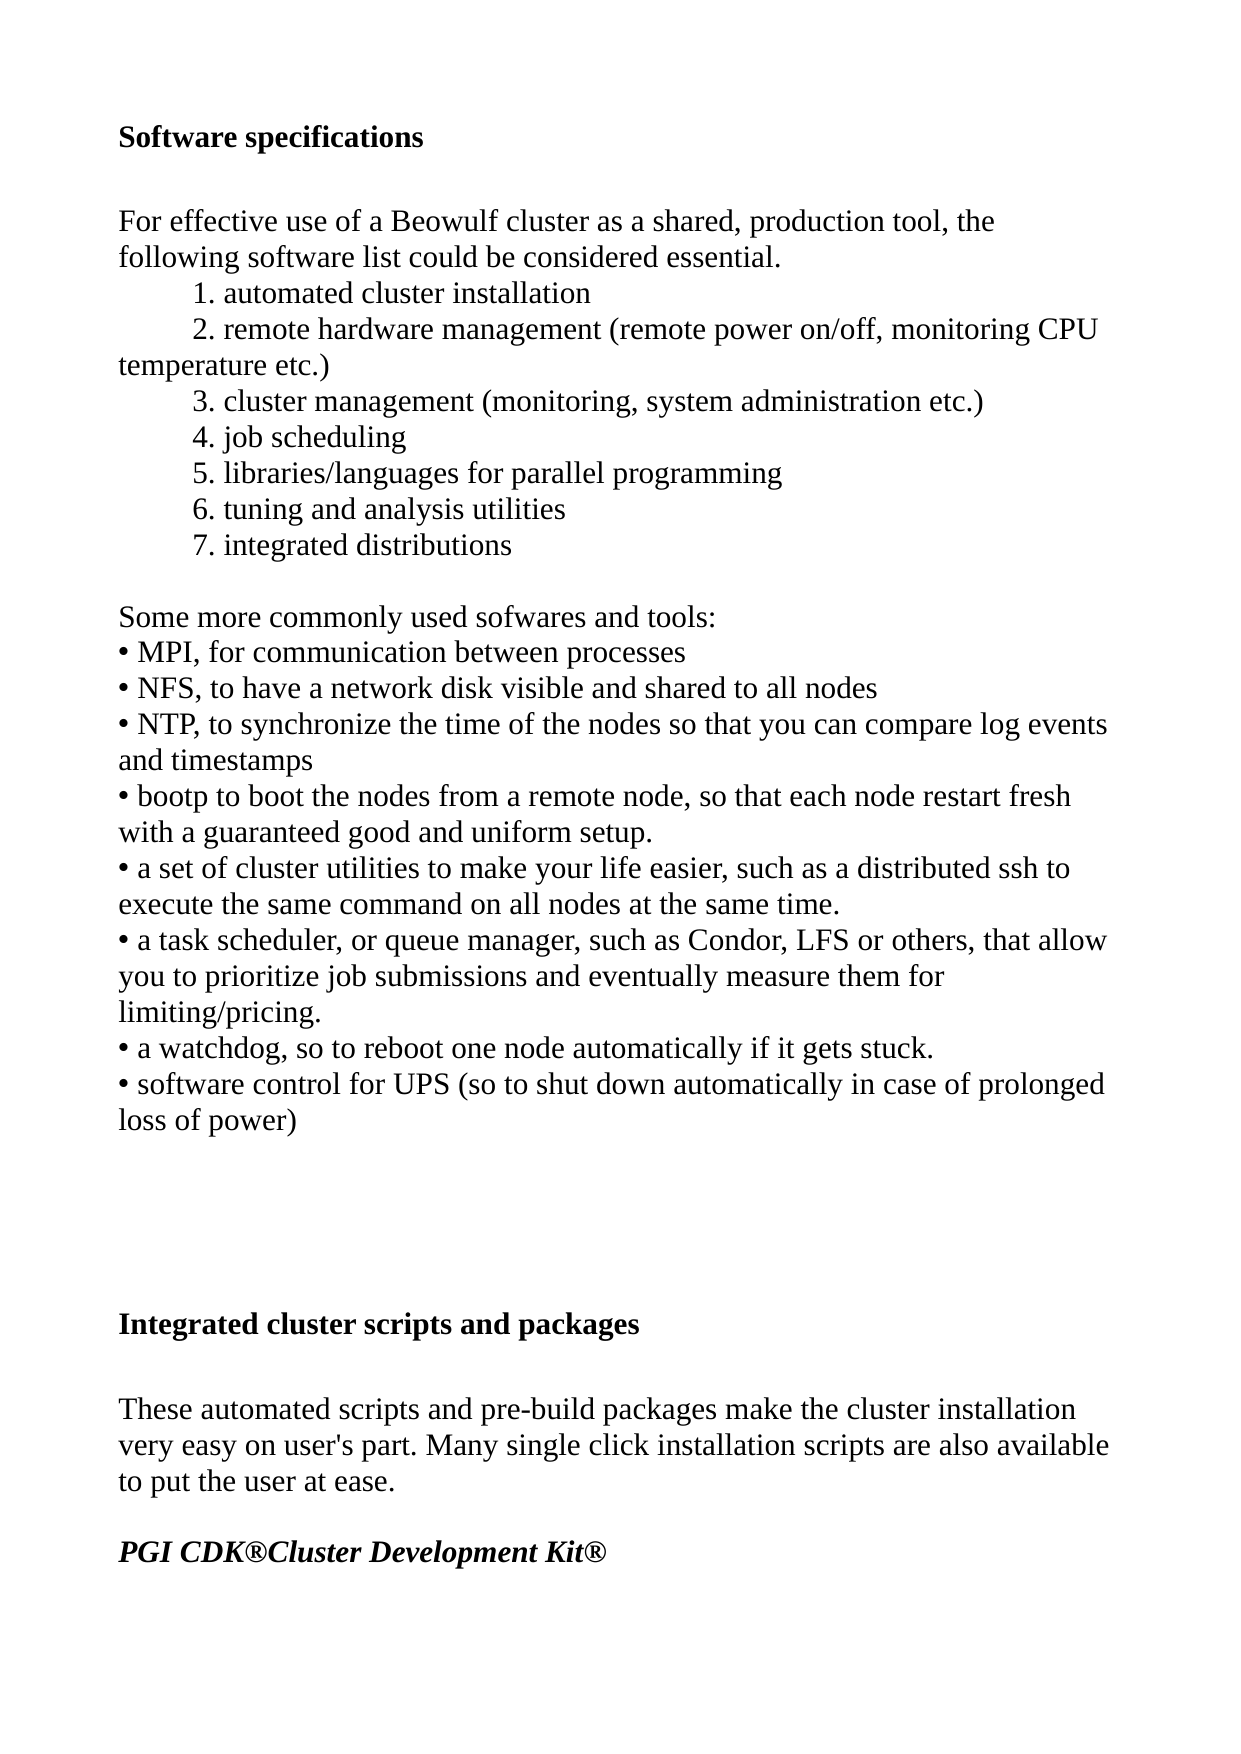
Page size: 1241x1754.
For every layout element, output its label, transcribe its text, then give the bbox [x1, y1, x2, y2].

subtitle Software specifications [118, 118, 1122, 154]
text PGI CDK®Cluster Development Kit® [118, 1534, 1122, 1570]
text Some more commonly used sofwares and tools: [118, 598, 1122, 634]
text 2. remote hardware management (remote power on/off, monitoring CPU temperature etc.) [118, 310, 1122, 382]
text For effective use of a Beowulf cluster as a shared, production tool, the following software list could be considered essential. [118, 202, 1122, 274]
text 5. libraries/languages for parallel programming [118, 454, 1122, 490]
subtitle Integrated cluster scripts and packages [118, 1306, 1122, 1342]
text 4. job scheduling [118, 418, 1122, 454]
list a task scheduler, or queue manager, such as Condor, LFS or others, that allow you to prioritize job submissions and eventually measure them for limiting/pricing. [118, 921, 1122, 1029]
text 7. integrated distributions [118, 526, 1122, 562]
list NFS, to have a network disk visible and shared to all nodes [118, 670, 1122, 706]
text These automated scripts and pre-build packages make the cluster installation very easy on user's part. Many single click installation scripts are also available to put the user at ease. [118, 1390, 1122, 1498]
list MPI, for communication between processes [118, 634, 1122, 670]
list a set of cluster utilities to make your life easier, such as a distributed ssh to execute the same command on all nodes at the same time. [118, 849, 1122, 921]
list NTP, to synchronize the time of the nodes so that you can compare log events and timestamps [118, 706, 1122, 777]
list software control for UPS (so to shut down automatically in case of prolonged loss of power) [118, 1065, 1122, 1137]
list a watchdog, so to reboot one node automatically if it gets stuck. [118, 1029, 1122, 1065]
text 1. automated cluster installation [118, 274, 1122, 310]
text 3. cluster management (monitoring, system administration etc.) [118, 382, 1122, 418]
list bootp to boot the nodes from a remote node, so that each node restart fresh with a guaranteed good and uniform setup. [118, 777, 1122, 849]
text 6. tuning and analysis utilities [118, 490, 1122, 526]
